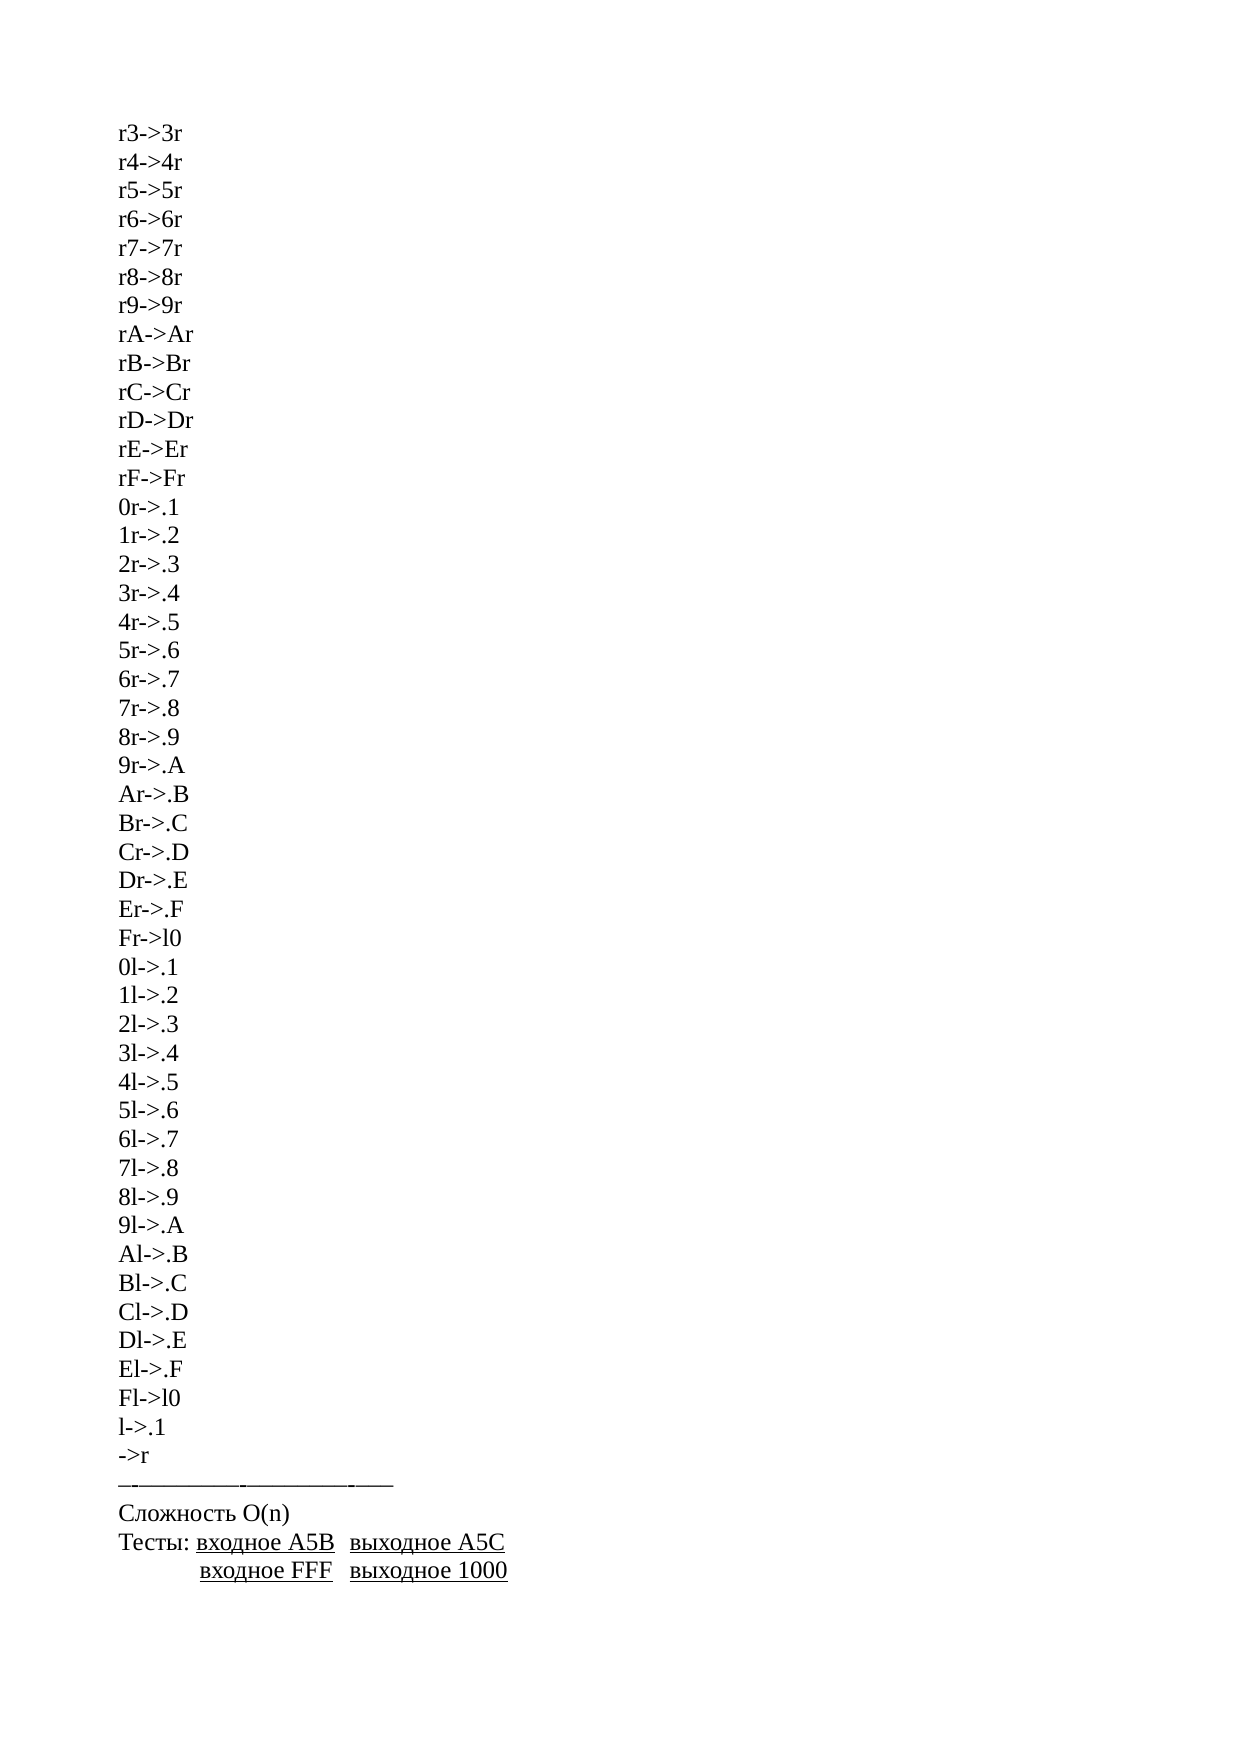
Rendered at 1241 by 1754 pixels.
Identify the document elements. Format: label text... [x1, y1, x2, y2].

text 1r->.2 [118, 521, 1122, 549]
text Fl->l0 [118, 1383, 1122, 1412]
text Cr->.D [118, 837, 1122, 866]
text rF->Fr [118, 463, 1122, 492]
text 7r->.8 [118, 693, 1122, 722]
text 9r->.A [118, 751, 1122, 779]
text 6l->.7 [118, 1124, 1122, 1153]
text r7->7r [118, 233, 1122, 262]
text Al->.B [118, 1239, 1122, 1268]
text 3r->.4 [118, 578, 1122, 607]
text Сложность O(n) [118, 1498, 1122, 1527]
text 0l->.1 [118, 952, 1122, 981]
text ->r [118, 1441, 1122, 1469]
text r5->5r [118, 176, 1122, 204]
text rE->Er [118, 434, 1122, 463]
text 0r->.1 [118, 492, 1122, 521]
text 4l->.5 [118, 1067, 1122, 1096]
text 1l->.2 [118, 981, 1122, 1009]
text 8l->.9 [118, 1182, 1122, 1211]
text r8->8r [118, 262, 1122, 291]
text Dl->.E [118, 1326, 1122, 1354]
text 2r->.3 [118, 549, 1122, 578]
text Тесты: входное A5B выходное A5C [118, 1527, 1122, 1556]
text 4r->.5 [118, 607, 1122, 636]
text Bl->.C [118, 1268, 1122, 1297]
text Ar->.B [118, 779, 1122, 808]
text El->.F [118, 1354, 1122, 1383]
text 7l->.8 [118, 1153, 1122, 1182]
text r3->3r [118, 118, 1122, 147]
text r6->6r [118, 204, 1122, 233]
text Er->.F [118, 894, 1122, 923]
text Fr->l0 [118, 923, 1122, 952]
text 5r->.6 [118, 636, 1122, 664]
text rD->Dr [118, 406, 1122, 434]
text Dr->.E [118, 866, 1122, 894]
text r4->4r [118, 147, 1122, 176]
text Cl->.D [118, 1297, 1122, 1326]
text 5l->.6 [118, 1096, 1122, 1124]
text 8r->.9 [118, 722, 1122, 751]
text входное FFF выходное 1000 [118, 1556, 1122, 1584]
text rB->Br [118, 348, 1122, 377]
text –-––––––––-––––––––-––– [118, 1469, 1122, 1498]
text r9->9r [118, 291, 1122, 319]
text 9l->.A [118, 1211, 1122, 1239]
text 2l->.3 [118, 1009, 1122, 1038]
text rC->Cr [118, 377, 1122, 406]
text rA->Ar [118, 319, 1122, 348]
text 6r->.7 [118, 664, 1122, 693]
text 3l->.4 [118, 1038, 1122, 1067]
text l->.1 [118, 1412, 1122, 1441]
text Br->.C [118, 808, 1122, 837]
